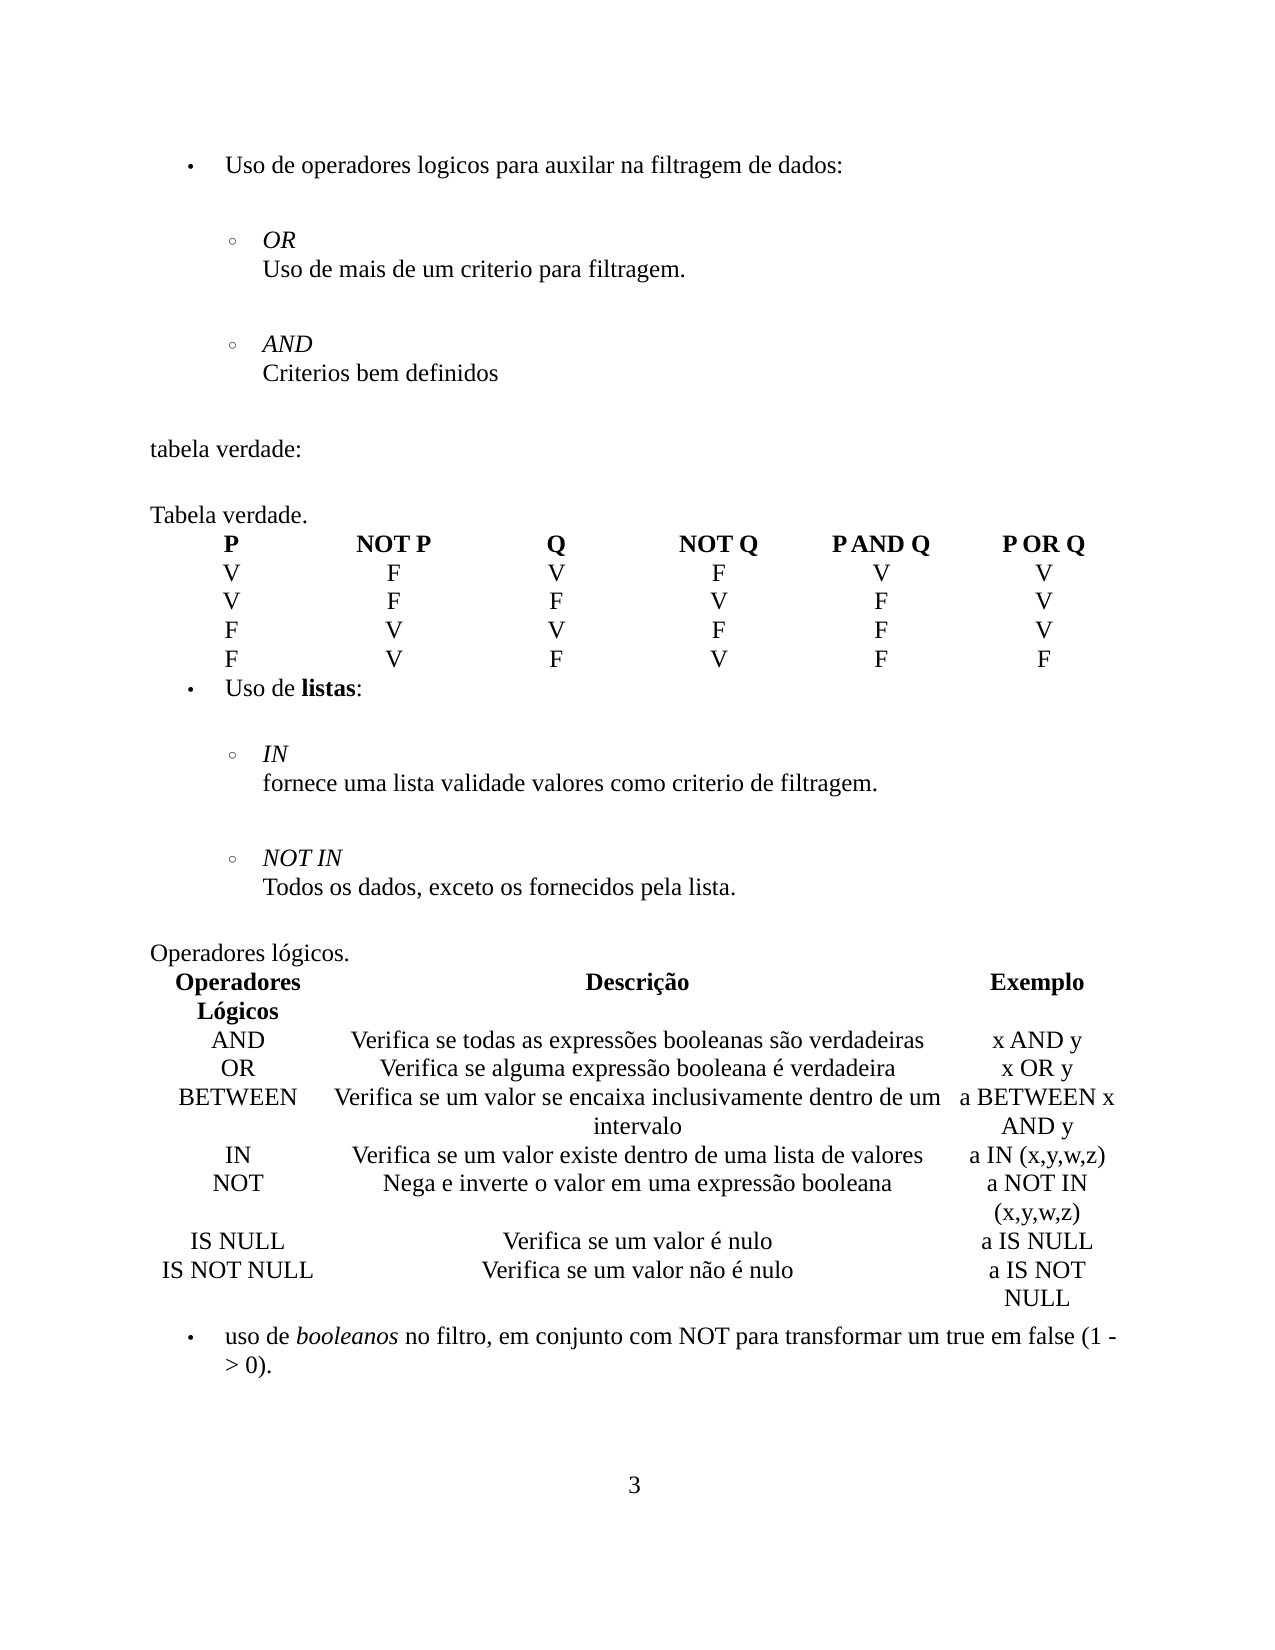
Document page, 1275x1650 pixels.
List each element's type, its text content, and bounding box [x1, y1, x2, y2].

table_cell Verifica se um valor se encaixa inclusivamente dentro de um intervalo [326, 1082, 949, 1140]
table_header Descrição [326, 967, 949, 1025]
list Uso de operadores logicos para auxilar na filtragem de dados: [187, 150, 1125, 207]
table_cell a IN (x,y,w,z) [949, 1140, 1125, 1168]
table_cell V [963, 558, 1125, 586]
table_cell x AND y [949, 1025, 1125, 1053]
table_cell Verifica se um valor existe dentro de uma lista de valores [326, 1140, 949, 1168]
table_cell V [638, 586, 800, 615]
table_header Q [475, 529, 637, 558]
table_cell IS NULL [150, 1226, 326, 1255]
text Operadores lógicos. [150, 938, 1125, 967]
table_cell Verifica se alguma expressão booleana é verdadeira [326, 1054, 949, 1082]
table_header P OR Q [963, 529, 1125, 558]
table_header NOT Q [638, 529, 800, 558]
table_cell Verifica se todas as expressões booleanas são verdadeiras [326, 1025, 949, 1053]
table_cell Nega e inverte o valor em uma expressão booleana [326, 1169, 949, 1226]
table_cell V [475, 615, 637, 644]
table_cell V [963, 615, 1125, 644]
table_cell Verifica se um valor é nulo [326, 1226, 949, 1255]
table_cell F [313, 586, 475, 615]
table_cell a BETWEEN x AND y [949, 1082, 1125, 1140]
list IN fornece uma lista validade valores como criterio de filtragem. [225, 739, 1125, 825]
table_cell OR [150, 1054, 326, 1082]
table_cell BETWEEN [150, 1082, 326, 1140]
table_cell V [963, 586, 1125, 615]
table_cell x OR y [949, 1054, 1125, 1082]
table_cell F [800, 644, 962, 673]
table_cell NOT [150, 1169, 326, 1226]
table_cell IN [150, 1140, 326, 1168]
table_cell V [800, 558, 962, 586]
table_cell V [638, 644, 800, 673]
table_cell IS NOT NULL [150, 1255, 326, 1312]
table_cell a IS NOT NULL [949, 1255, 1125, 1312]
list AND Criterios bem definidos [225, 329, 1125, 416]
table_cell a IS NULL [949, 1226, 1125, 1255]
table_header P [150, 529, 312, 558]
table_cell AND [150, 1025, 326, 1053]
table_header NOT P [313, 529, 475, 558]
table_header P AND Q [800, 529, 962, 558]
table_cell V [475, 558, 637, 586]
table_cell F [963, 644, 1125, 673]
table_header Exemplo [949, 967, 1125, 1025]
table_cell V [313, 644, 475, 673]
table_cell F [313, 558, 475, 586]
table_cell F [800, 615, 962, 644]
table_cell F [475, 644, 637, 673]
table_cell Verifica se um valor não é nulo [326, 1255, 949, 1312]
table_cell F [475, 586, 637, 615]
table_cell F [150, 644, 312, 673]
table_cell a NOT IN (x,y,w,z) [949, 1169, 1125, 1226]
table_cell V [313, 615, 475, 644]
table_header Operadores Lógicos [150, 967, 326, 1025]
table_cell F [638, 615, 800, 644]
list NOT IN Todos os dados, exceto os fornecidos pela lista. [225, 843, 1125, 929]
text tabela verdade: [150, 434, 1125, 491]
table_cell F [638, 558, 800, 586]
table_cell F [150, 615, 312, 644]
list Uso de listas: [187, 673, 1125, 730]
table_cell F [800, 586, 962, 615]
table_cell V [150, 586, 312, 615]
list OR Uso de mais de um criterio para filtragem. [225, 225, 1125, 312]
table_cell V [150, 558, 312, 586]
list uso de booleanos no filtro, em conjunto com NOT para transformar um true em false (1 -> 0). [187, 1321, 1125, 1407]
text Tabela verdade. [150, 500, 1125, 529]
